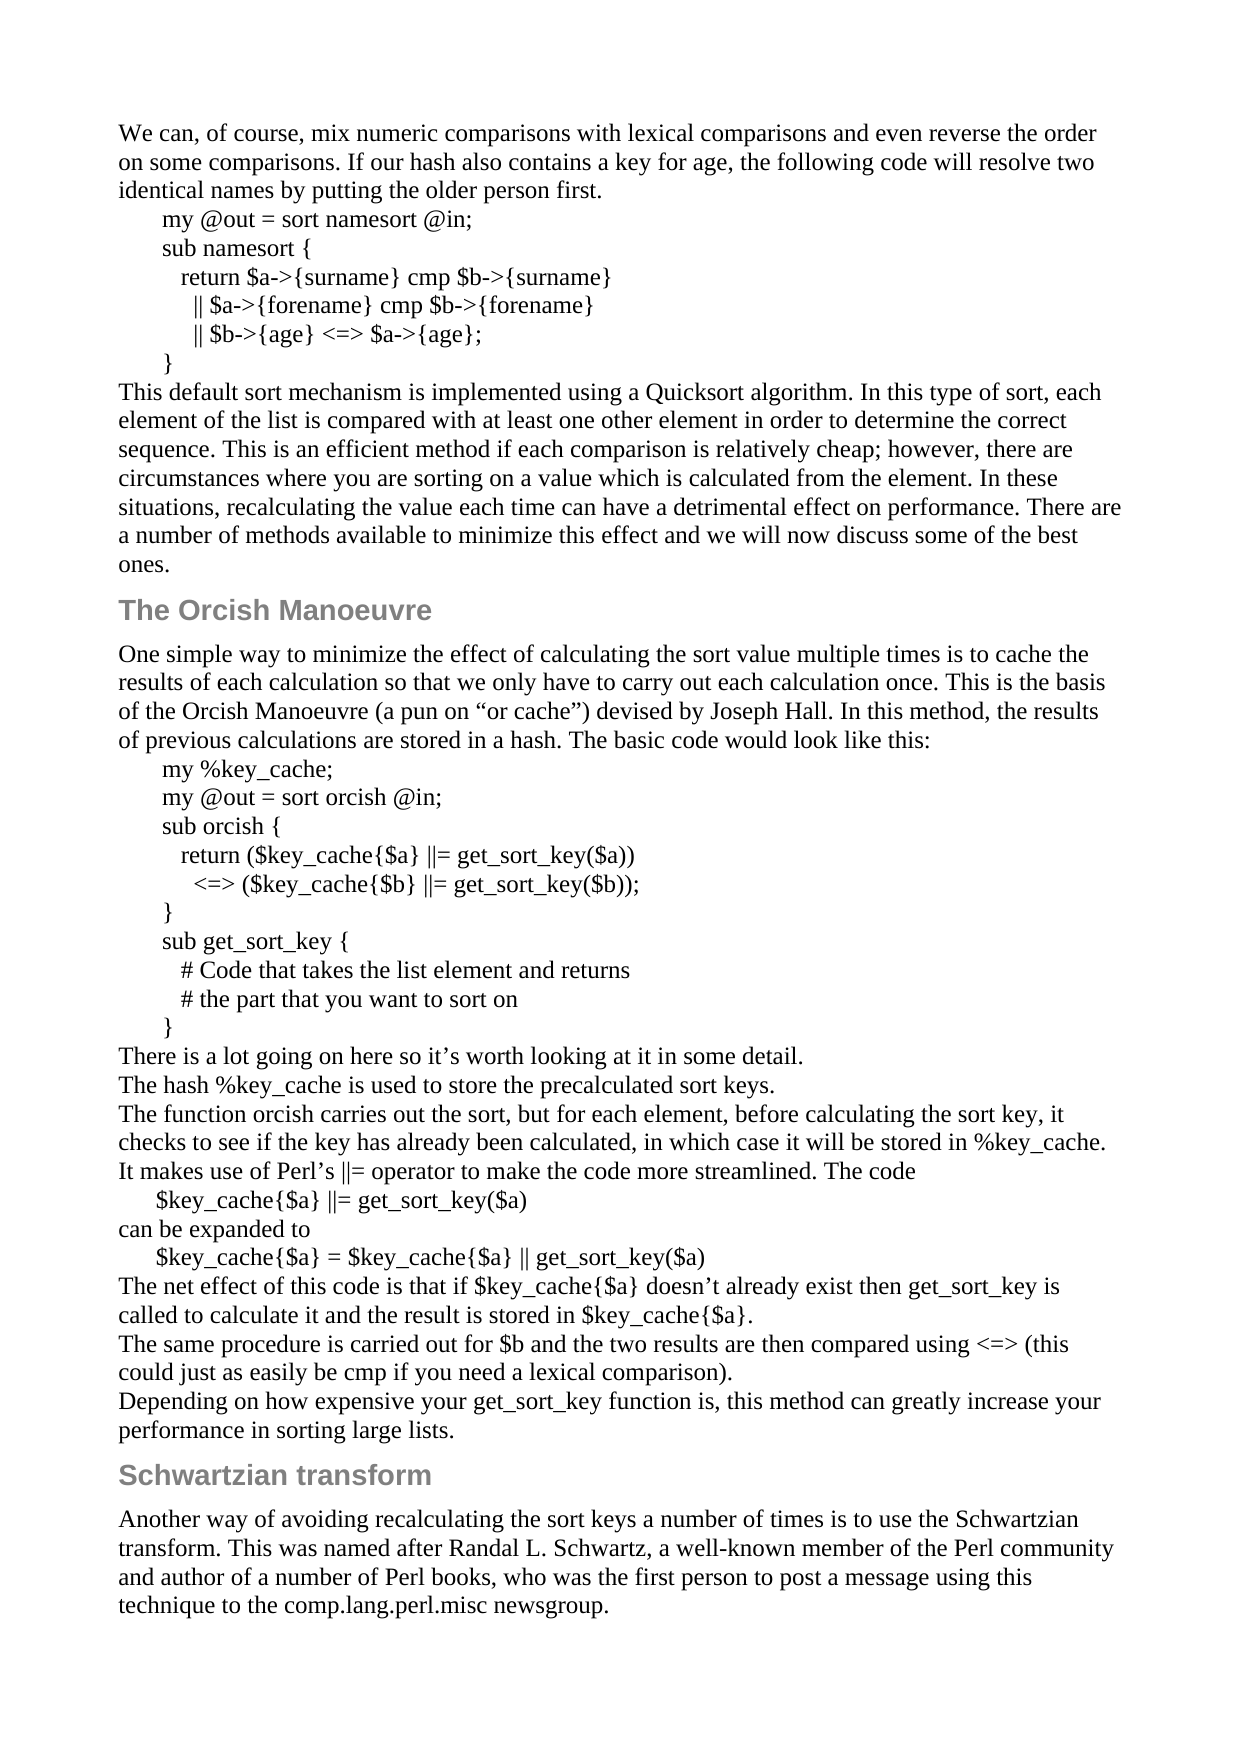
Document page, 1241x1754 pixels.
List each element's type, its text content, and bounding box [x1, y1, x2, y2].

text The hash %key_cache is used to store the precalculated sort keys. [118, 1070, 1122, 1099]
text return ($key_cache{$a} ||= get_sort_key($a)) [118, 840, 1122, 869]
text # the part that you want to sort on [118, 984, 1122, 1012]
text <=> ($key_cache{$b} ||= get_sort_key($b)); [118, 869, 1122, 897]
text The same procedure is carried out for $b and the two results are then compared using <=> (this could just as easily be cmp if you need a lexical comparison). [118, 1329, 1122, 1386]
text can be expanded to [118, 1214, 1122, 1242]
text return $a->{surname} cmp $b->{surname} [118, 262, 1122, 291]
text We can, of course, mix numeric comparisons with lexical comparisons and even reverse the order on some comparisons. If our hash also contains a key for age, the following code will resolve two identical names by putting the older person first. [118, 118, 1122, 204]
text The net effect of this code is that if $key_cache{$a} doesn’t already exist then get_sort_key is called to calculate it and the result is stored in $key_cache{$a}. [118, 1271, 1122, 1329]
text sub orcish { [118, 811, 1122, 840]
text $key_cache{$a} = $key_cache{$a} || get_sort_key($a) [118, 1242, 1122, 1271]
text } [118, 897, 1122, 926]
text Another way of avoiding recalculating the sort keys a number of times is to use the Schwartzian transform. This was named after Randal L. Schwartz, a well-known member of the Perl community and author of a number of Perl books, who was the first person to post a message using this technique to the comp.lang.perl.misc newsgroup. [118, 1504, 1122, 1619]
text my %key_cache; [118, 754, 1122, 782]
text The function orcish carries out the sort, but for each element, before calculating the sort key, it checks to see if the key has already been calculated, in which case it will be stored in %key_cache. It makes use of Perl’s ||= operator to make the code more streamlined. The code [118, 1099, 1122, 1185]
text sub namesort { [118, 233, 1122, 262]
text Depending on how expensive your get_sort_key function is, this method can greatly increase your performance in sorting large lists. [118, 1386, 1122, 1444]
subtitle Schwartzian transform [118, 1458, 1122, 1492]
text There is a lot going on here so it’s worth looking at it in some detail. [118, 1041, 1122, 1070]
text # Code that takes the list element and returns [118, 955, 1122, 984]
text sub get_sort_key { [118, 926, 1122, 955]
text my @out = sort namesort @in; [118, 204, 1122, 233]
text This default sort mechanism is implemented using a Quicksort algorithm. In this type of sort, each element of the list is compared with at least one other element in order to determine the correct sequence. This is an efficient method if each comparison is relatively cheap; however, there are circumstances where you are sorting on a value which is calculated from the element. In these situations, recalculating the value each time can have a detrimental effect on performance. There are a number of methods available to minimize this effect and we will now discuss some of the best ones. [118, 377, 1122, 578]
text || $a->{forename} cmp $b->{forename} [118, 291, 1122, 319]
text One simple way to minimize the effect of calculating the sort value multiple times is to cache the results of each calculation so that we only have to carry out each calculation once. This is the basis of the Orcish Manoeuvre (a pun on “or cache”) devised by Joseph Hall. In this method, the results of previous calculations are stored in a hash. The basic code would look like this: [118, 639, 1122, 754]
text $key_cache{$a} ||= get_sort_key($a) [118, 1185, 1122, 1214]
text } [118, 1012, 1122, 1041]
text } [118, 348, 1122, 377]
subtitle The Orcish Manoeuvre [118, 593, 1122, 626]
text || $b->{age} <=> $a->{age}; [118, 319, 1122, 348]
text my @out = sort orcish @in; [118, 782, 1122, 811]
